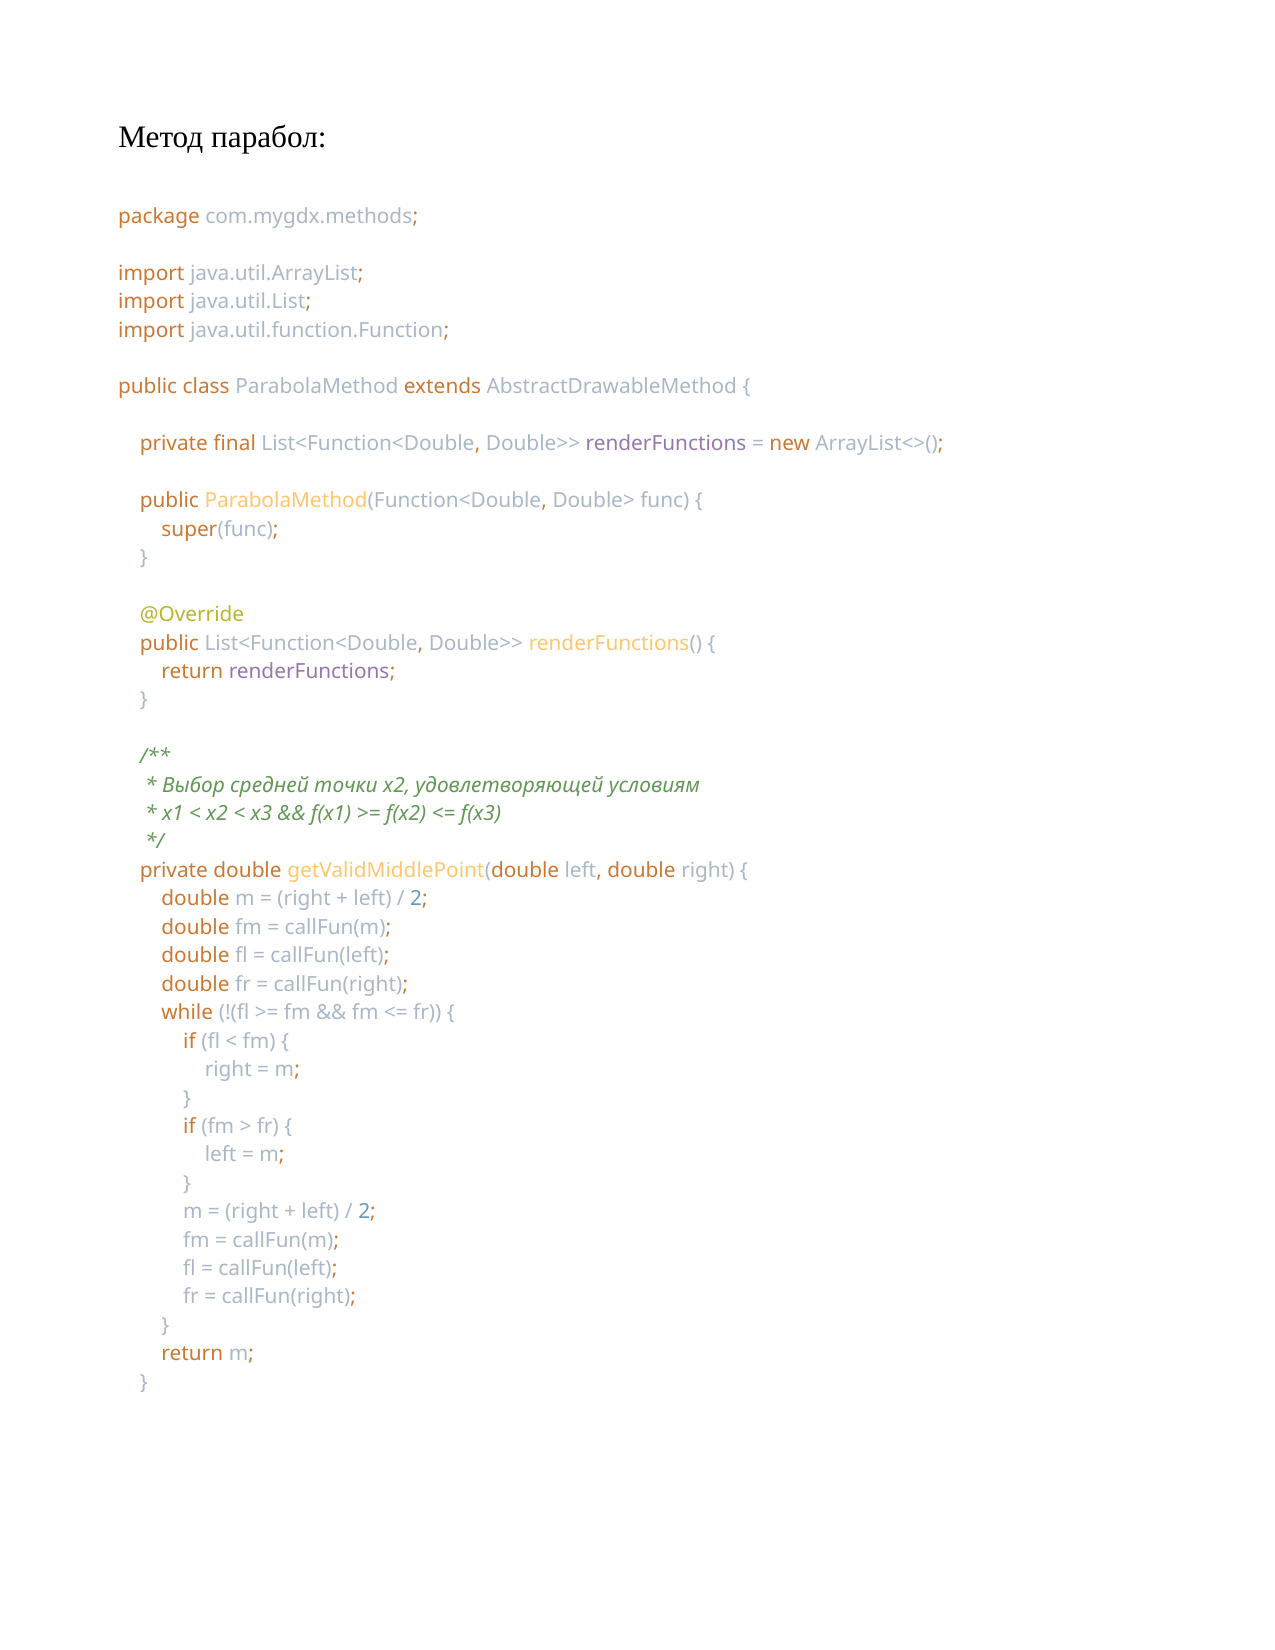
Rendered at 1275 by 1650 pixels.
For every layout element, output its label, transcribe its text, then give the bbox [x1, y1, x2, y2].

text Метод парабол: [118, 118, 1157, 154]
